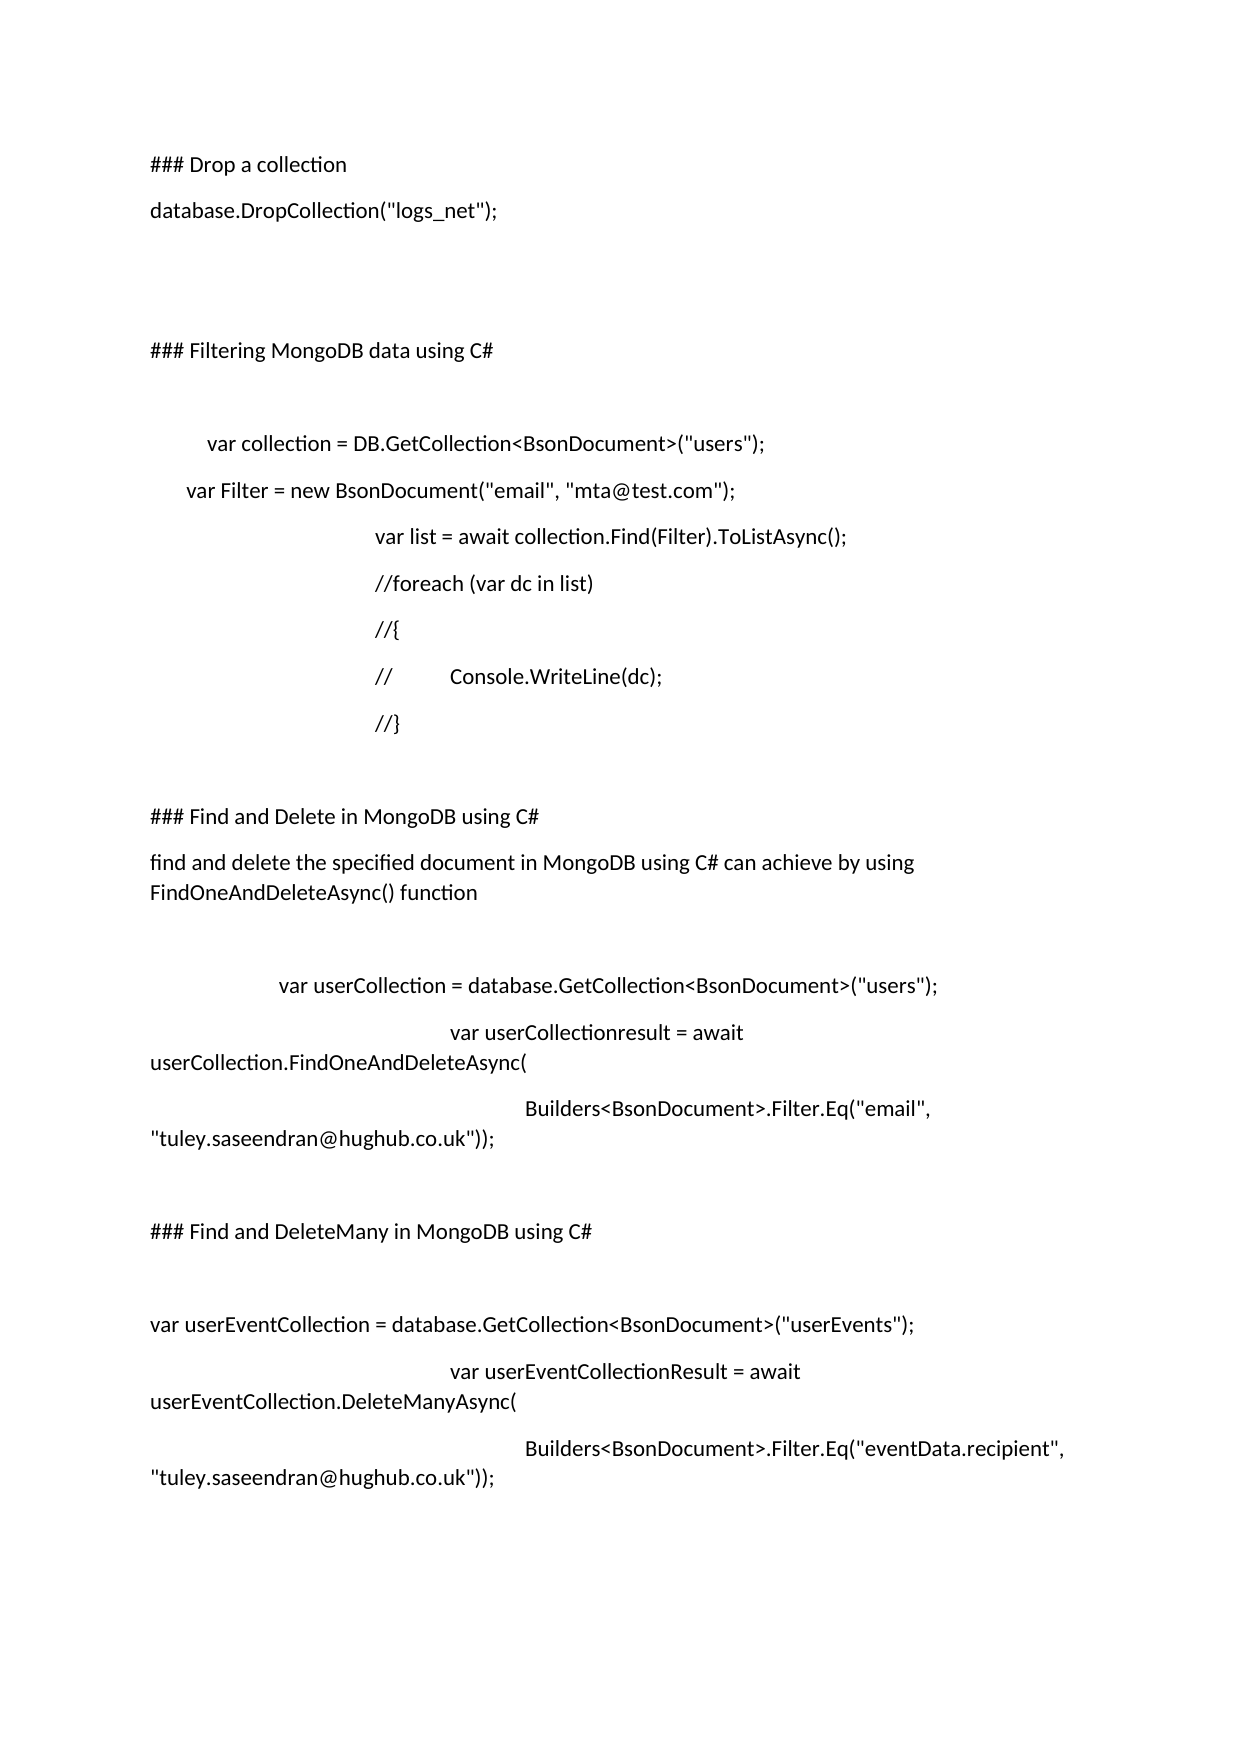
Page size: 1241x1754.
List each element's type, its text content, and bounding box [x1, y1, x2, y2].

text ### Find and Delete in MongoDB using C# [150, 802, 1090, 830]
text var list = await collection.Find(Filter).ToListAsync(); [150, 522, 1090, 551]
text //foreach (var dc in list) [150, 569, 1090, 597]
text database.DropCollection("logs_net"); [150, 197, 1090, 224]
text ### Drop a collection [150, 150, 1090, 178]
text var collection = DB.GetCollection<BsonDocument>("users"); [150, 429, 1090, 457]
text var userCollectionresult = await userCollection.FindOneAndDeleteAsync( [150, 1018, 1090, 1076]
text ### Find and DeleteMany in MongoDB using C# [150, 1217, 1090, 1246]
text //{ [150, 616, 1090, 644]
text var userEventCollection = database.GetCollection<BsonDocument>("userEvents"); [150, 1311, 1090, 1339]
text ### Filtering MongoDB data using C# [150, 336, 1090, 364]
text Builders<BsonDocument>.Filter.Eq("email", "tuley.saseendran@hughub.co.uk")); [150, 1094, 1090, 1152]
text var userEventCollectionResult = await userEventCollection.DeleteManyAsync( [150, 1357, 1090, 1415]
text find and delete the specified document in MongoDB using C# can achieve by using FindOneAndDeleteAsync() function [150, 848, 1090, 906]
text //} [150, 709, 1090, 737]
text var userCollection = database.GetCollection<BsonDocument>("users"); [150, 971, 1090, 999]
text Builders<BsonDocument>.Filter.Eq("eventData.recipient", "tuley.saseendran@hughub.co.uk")); [150, 1434, 1090, 1492]
text var Filter = new BsonDocument("email", "mta@test.com"); [150, 476, 1090, 504]
text // Console.WriteLine(dc); [150, 662, 1090, 690]
